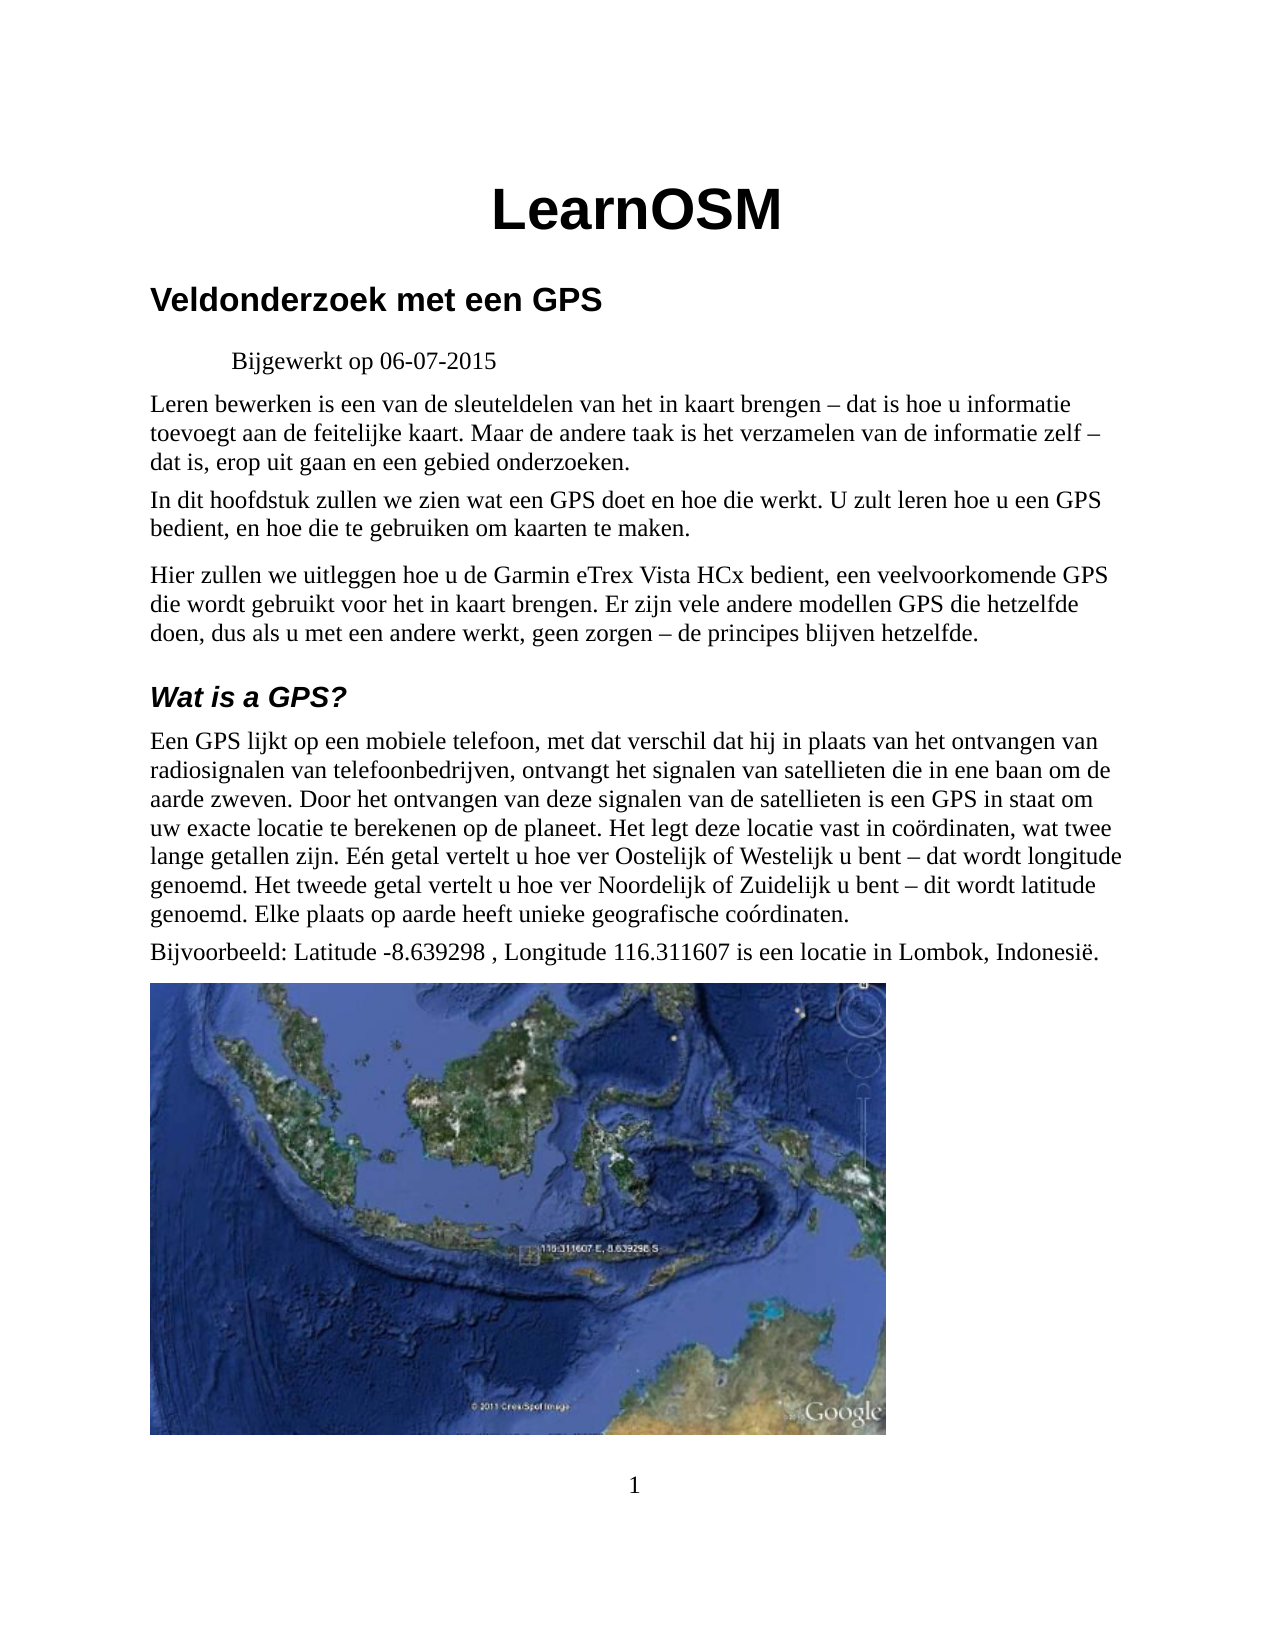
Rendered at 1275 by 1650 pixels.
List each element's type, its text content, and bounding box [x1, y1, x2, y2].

subtitle Wat is a GPS? [150, 680, 1125, 714]
text Bijvoorbeeld: Latitude -8.639298 , Longitude 116.311607 is een locatie in Lombok, Indonesië. [150, 937, 1125, 965]
text In dit hoofdstuk zullen we zien wat een GPS doet en hoe die werkt. U zult leren hoe u een GPS bedient, en hoe die te gebruiken om kaarten te maken. [150, 485, 1125, 542]
title LearnOSM [150, 175, 1125, 242]
text Leren bewerken is een van de sleuteldelen van het in kaart brengen – dat is hoe u informatie toevoegt aan de feitelijke kaart. Maar de andere taak is het verzamelen van de informatie zelf – dat is, erop uit gaan en een gebied onderzoeken. [150, 389, 1125, 476]
text Bijgewerkt op 06-07-2015 [225, 346, 1125, 374]
subtitle Veldonderzoek met een GPS [150, 279, 1125, 318]
picture [150, 983, 886, 1435]
text Een GPS lijkt op een mobiele telefoon, met dat verschil dat hij in plaats van het ontvangen van radiosignalen van telefoonbedrijven, ontvangt het signalen van satellieten die in ene baan om de aarde zweven. Door het ontvangen van deze signalen van de satellieten is een GPS in staat om uw exacte locatie te berekenen op de planeet. Het legt deze locatie vast in coördinaten, wat twee lange getallen zijn. Eén getal vertelt u hoe ver Oostelijk of Westelijk u bent – dat wordt longitude genoemd. Het tweede getal vertelt u hoe ver Noordelijk of Zuidelijk u bent – dit wordt latitude genoemd. Elke plaats op aarde heeft unieke geografische coórdinaten. [150, 726, 1125, 928]
text Hier zullen we uitleggen hoe u de Garmin eTrex Vista HCx bedient, een veelvoorkomende GPS die wordt gebruikt voor het in kaart brengen. Er zijn vele andere modellen GPS die hetzelfde doen, dus als u met een andere werkt, geen zorgen – de principes blijven hetzelfde. [150, 560, 1125, 646]
